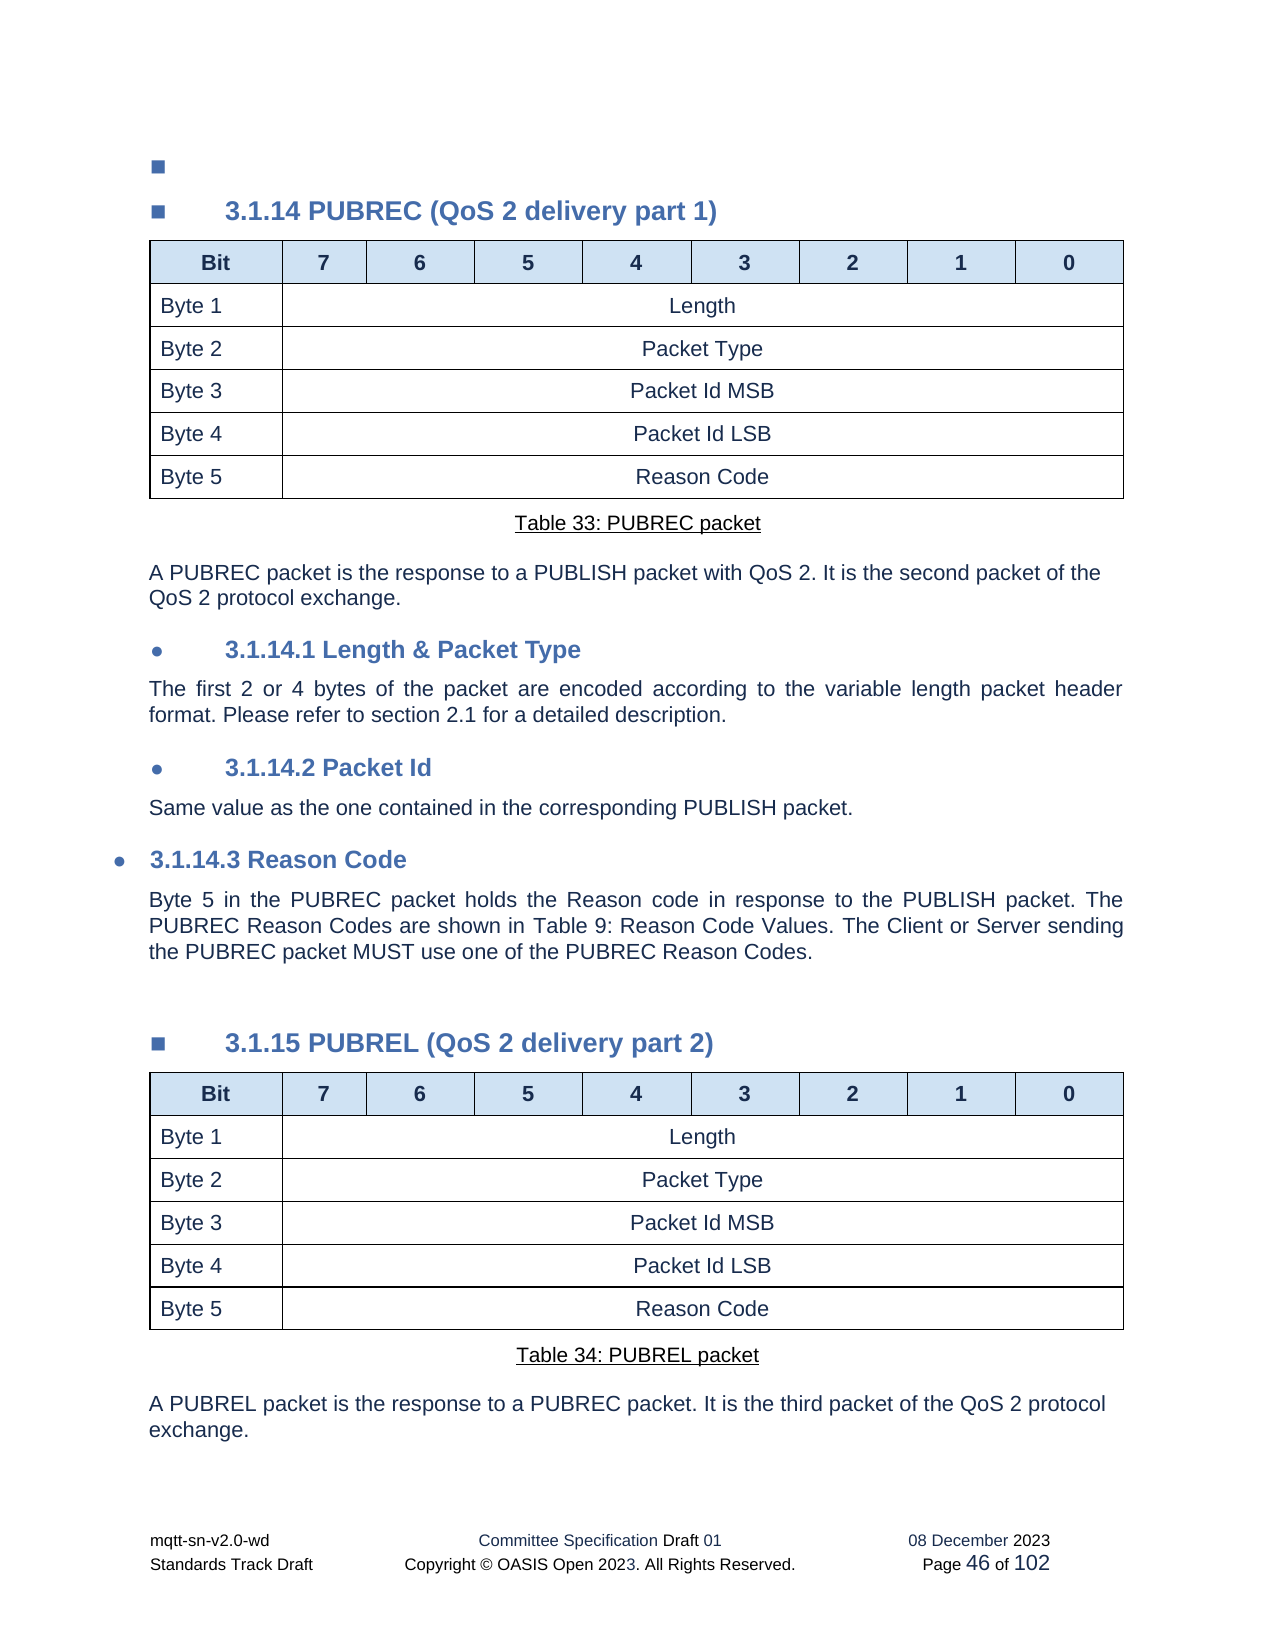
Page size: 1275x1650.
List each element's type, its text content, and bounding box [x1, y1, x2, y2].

text A PUBREC packet is the response to a PUBLISH packet with QoS 2. It is the second packet of the QoS 2 protocol exchange. [148, 560, 1124, 610]
table_cell Packet Id LSB [283, 1245, 1123, 1286]
table_header 5 [475, 1073, 582, 1115]
subtitle 3.1.14.1 Length & Packet Type [150, 635, 1124, 664]
text The first 2 or 4 bytes of the packet are encoded according to the variable length packet header format. Please refer to section 2.1 for a detailed description. [148, 676, 1124, 727]
subtitle 3.1.15 PUBREL (QoS 2 delivery part 2) [150, 1027, 1124, 1058]
table_header Bit [151, 1073, 282, 1115]
table_cell Reason Code [283, 1288, 1123, 1329]
table_header 0 [1016, 241, 1123, 283]
table_cell Byte 3 [151, 1202, 282, 1243]
table_cell Reason Code [283, 456, 1123, 498]
table_header 4 [583, 1073, 691, 1115]
table_cell Packet Type [283, 1159, 1123, 1201]
text A PUBREL packet is the response to a PUBREC packet. It is the third packet of the QoS 2 protocol exchange. [148, 1391, 1124, 1442]
table_cell Packet Id MSB [283, 1202, 1123, 1243]
text Same value as the one contained in the corresponding PUBLISH packet. [148, 794, 1124, 820]
table_cell Byte 4 [151, 413, 282, 455]
table_cell Packet Id LSB [283, 413, 1123, 455]
subtitle 3.1.14 PUBREC (QoS 2 delivery part 1) [150, 195, 1124, 226]
table_header 3 [692, 1073, 799, 1115]
table_header 2 [800, 241, 907, 283]
table_cell Byte 2 [151, 1159, 282, 1201]
text Table 34: PUBREL packet [150, 1343, 1125, 1367]
text Table 33: PUBREC packet [150, 511, 1125, 535]
table_cell Byte 2 [151, 327, 282, 369]
table_header 0 [1016, 1073, 1123, 1115]
subtitle 3.1.14.3 Reason Code [112, 845, 1124, 874]
table_header 6 [367, 241, 474, 283]
table_header 7 [283, 1073, 366, 1115]
table_cell Length [283, 284, 1123, 326]
table_header Bit [151, 241, 282, 283]
text Byte 5 in the PUBREC packet holds the Reason code in response to the PUBLISH packet. The PUBREC Reason Codes are shown in Table 9: Reason Code Values. The Client or Server sending the PUBREC packet MUST use one of the PUBREC Reason Codes. [148, 887, 1124, 964]
table_cell Packet Id MSB [283, 370, 1123, 412]
table_cell Byte 5 [151, 456, 282, 498]
table_cell Byte 1 [151, 1116, 282, 1158]
table_cell Length [283, 1116, 1123, 1158]
table_header 1 [908, 241, 1015, 283]
table_cell Byte 1 [151, 284, 282, 326]
table_header 2 [800, 1073, 907, 1115]
table_header 7 [283, 241, 366, 283]
table_header 4 [583, 241, 691, 283]
table_header 6 [367, 1073, 474, 1115]
table_cell Packet Type [283, 327, 1123, 369]
table_header 3 [692, 241, 799, 283]
table_cell Byte 3 [151, 370, 282, 412]
table_cell Byte 5 [151, 1288, 282, 1329]
table_header 5 [475, 241, 582, 283]
subtitle 3.1.14.2 Packet Id [150, 753, 1124, 782]
table_header 1 [908, 1073, 1015, 1115]
table_cell Byte 4 [151, 1245, 282, 1286]
